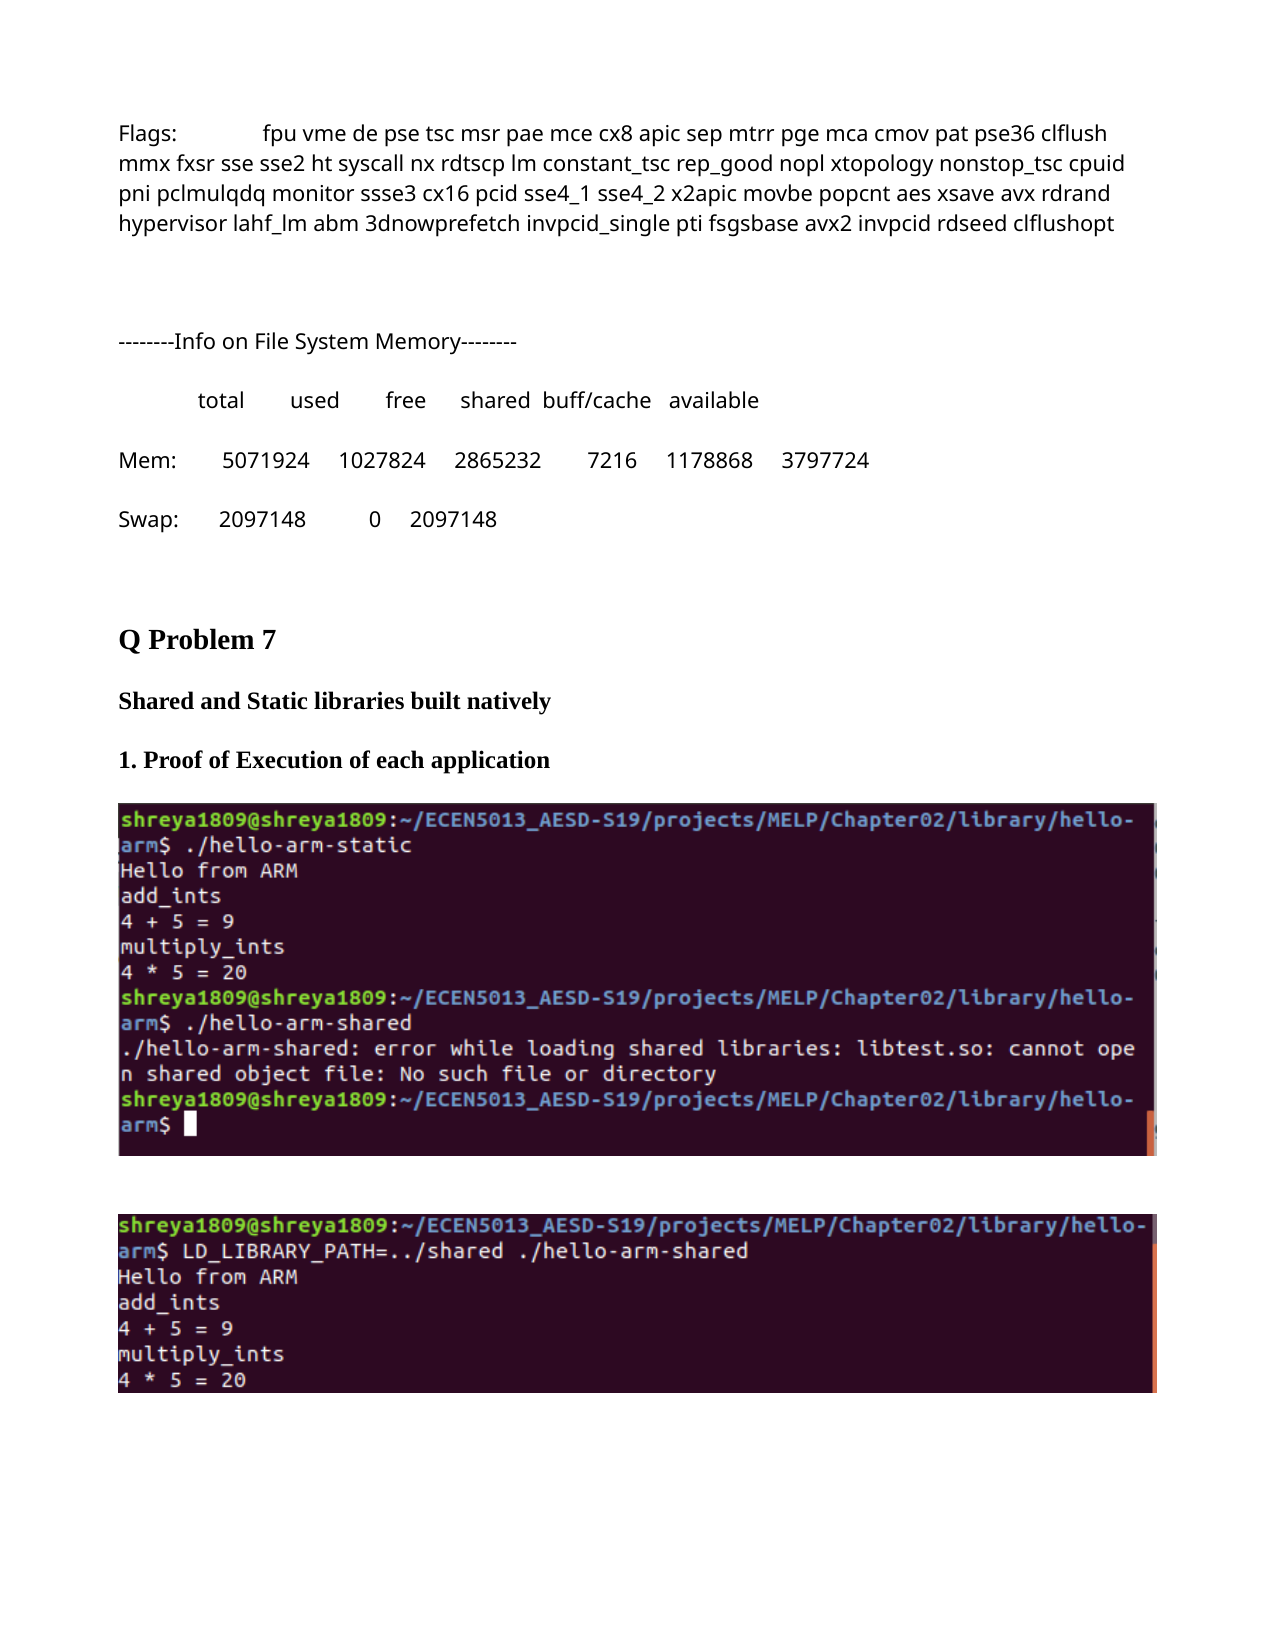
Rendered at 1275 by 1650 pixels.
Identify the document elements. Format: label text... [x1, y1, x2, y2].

text Swap: 2097148 0 2097148 [118, 504, 1157, 534]
text Mem: 5071924 1027824 2865232 7216 1178868 3797724 [118, 444, 1157, 474]
text Q Problem 7 [118, 622, 1157, 656]
text Flags: fpu vme de pse tsc msr pae mce cx8 apic sep mtrr pge mca cmov pat pse36 clflush mmx fxsr sse sse2 ht syscall nx rdtscp lm constant_tsc rep_good nopl xtopology nonstop_tsc cpuid pni pclmulqdq monitor ssse3 cx16 pcid sse4_1 sse4_2 x2apic movbe popcnt aes xsave avx rdrand hypervisor lahf_lm abm 3dnowprefetch invpcid_single pti fsgsbase avx2 invpcid rdseed clflushopt [118, 118, 1157, 237]
picture [118, 803, 1157, 1156]
text total used free shared buff/cache available [118, 385, 1157, 415]
text 1. Proof of Execution of each application [118, 744, 1157, 774]
text --------Info on File System Memory-------- [118, 326, 1157, 356]
text Shared and Static libraries built natively [118, 685, 1157, 715]
picture [118, 1214, 1157, 1393]
